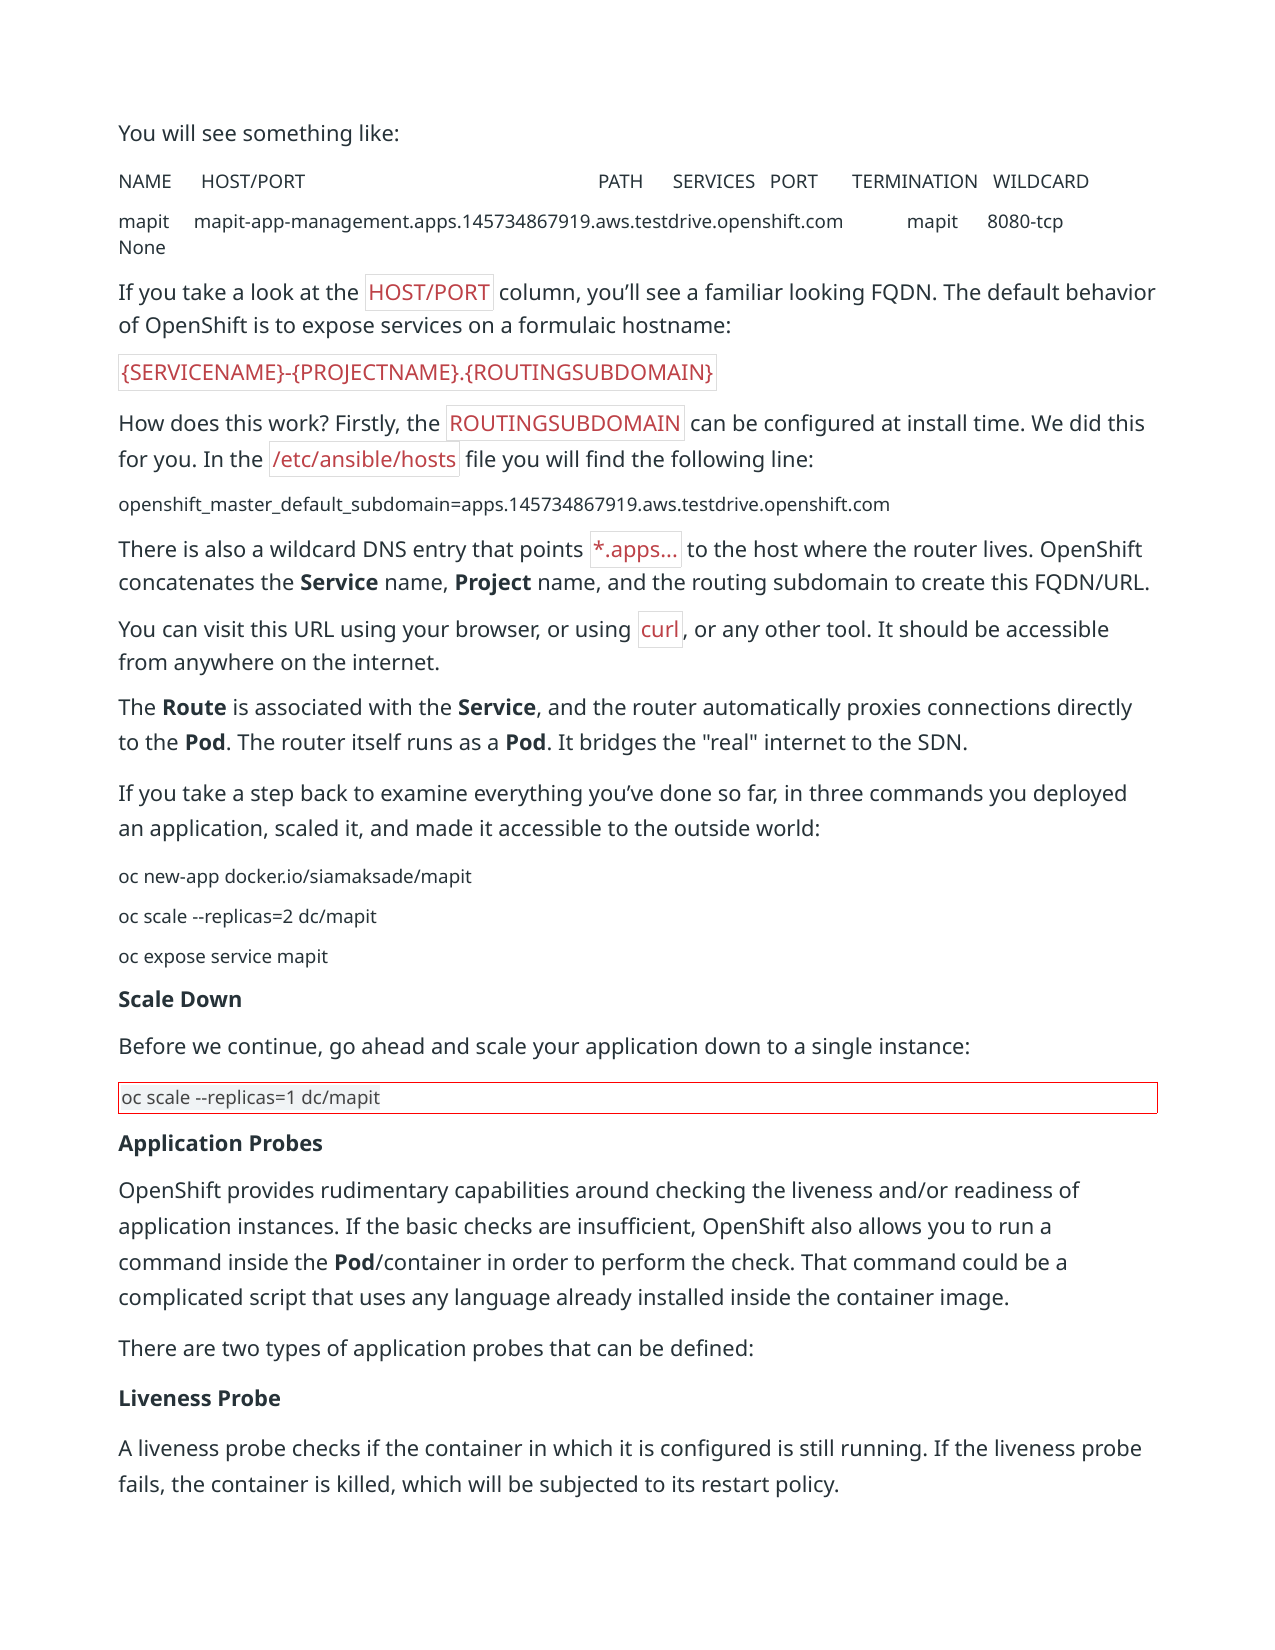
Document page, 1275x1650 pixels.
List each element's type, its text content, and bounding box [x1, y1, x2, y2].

text There are two types of application probes that can be defined: [118, 1332, 1157, 1362]
text How does this work? Firstly, the ROUTINGSUBDOMAIN can be configured at install time. We did this for you. In the /etc/ansible/hosts file you will find the following line: [118, 405, 446, 476]
text If you take a look at the HOST/PORT column, you’ll see a familiar looking FQDN. The default behavior of OpenShift is to expose services on a formulaic hostname: [118, 274, 1157, 340]
text How does this work? Firstly, the ROUTINGSUBDOMAIN can be configured at install time. We did this for you. In the /etc/ansible/hosts file you will find the following line: [460, 405, 1157, 476]
text {SERVICENAME}-{PROJECTNAME}.{ROUTINGSUBDOMAIN} [119, 355, 716, 390]
text oc scale --replicas=2 dc/mapit [118, 904, 1157, 929]
text There is also a wildcard DNS entry that points *.apps... to the host where the router lives. OpenShift concatenates the Service name, Project name, and the routing subdomain to create this FQDN/URL. [118, 531, 1157, 597]
text Liveness Probe [118, 1383, 1157, 1413]
text openshift_master_default_subdomain=apps.145734867919.aws.testdrive.openshift.com [118, 491, 1157, 517]
subtitle Scale Down [118, 984, 1157, 1014]
subtitle Application Probes [118, 1128, 1157, 1157]
text A liveness probe checks if the container in which it is configured is still running. If the liveness probe fails, the container is killed, which will be subjected to its restart policy. [118, 1433, 1157, 1499]
text If you take a step back to examine everything you’ve done so far, in three commands you deployed an application, scaled it, and made it accessible to the outside world: [118, 778, 1157, 843]
text oc expose service mapit [118, 944, 1157, 969]
text How does this work? Firstly, the ROUTINGSUBDOMAIN can be configured at install time. We did this for you. In the /etc/ansible/hosts file you will find the following line: [270, 442, 459, 476]
text oc scale --replicas=1 dc/mapit [119, 1083, 1157, 1113]
text OpenShift provides rudimentary capabilities around checking the liveness and/or readiness of application instances. If the basic checks are insufficient, OpenShift also allows you to run a command inside the Pod/container in order to perform the check. That command could be a complicated script that uses any language already installed inside the container image. [118, 1175, 1157, 1312]
text The Route is associated with the Service, and the router automatically proxies connections directly to the Pod. The router itself runs as a Pod. It bridges the "real" internet to the SDN. [118, 692, 1157, 757]
text [717, 354, 1157, 390]
text oc new-app docker.io/siamaksade/mapit [118, 864, 1157, 889]
text How does this work? Firstly, the ROUTINGSUBDOMAIN can be configured at install time. We did this for you. In the /etc/ansible/hosts file you will find the following line: [447, 406, 684, 440]
text NAME HOST/PORT PATH SERVICES PORT TERMINATION WILDCARD [118, 168, 1157, 194]
text mapit mapit-app-management.apps.145734867919.aws.testdrive.openshift.com mapit 8080-tcp None [118, 208, 1157, 259]
text You will see something like: [118, 118, 1157, 148]
text You can visit this URL using your browser, or using curl, or any other tool. It should be accessible from anywhere on the internet. [118, 611, 1157, 677]
text Before we continue, go ahead and scale your application down to a single instance: [118, 1031, 1157, 1061]
